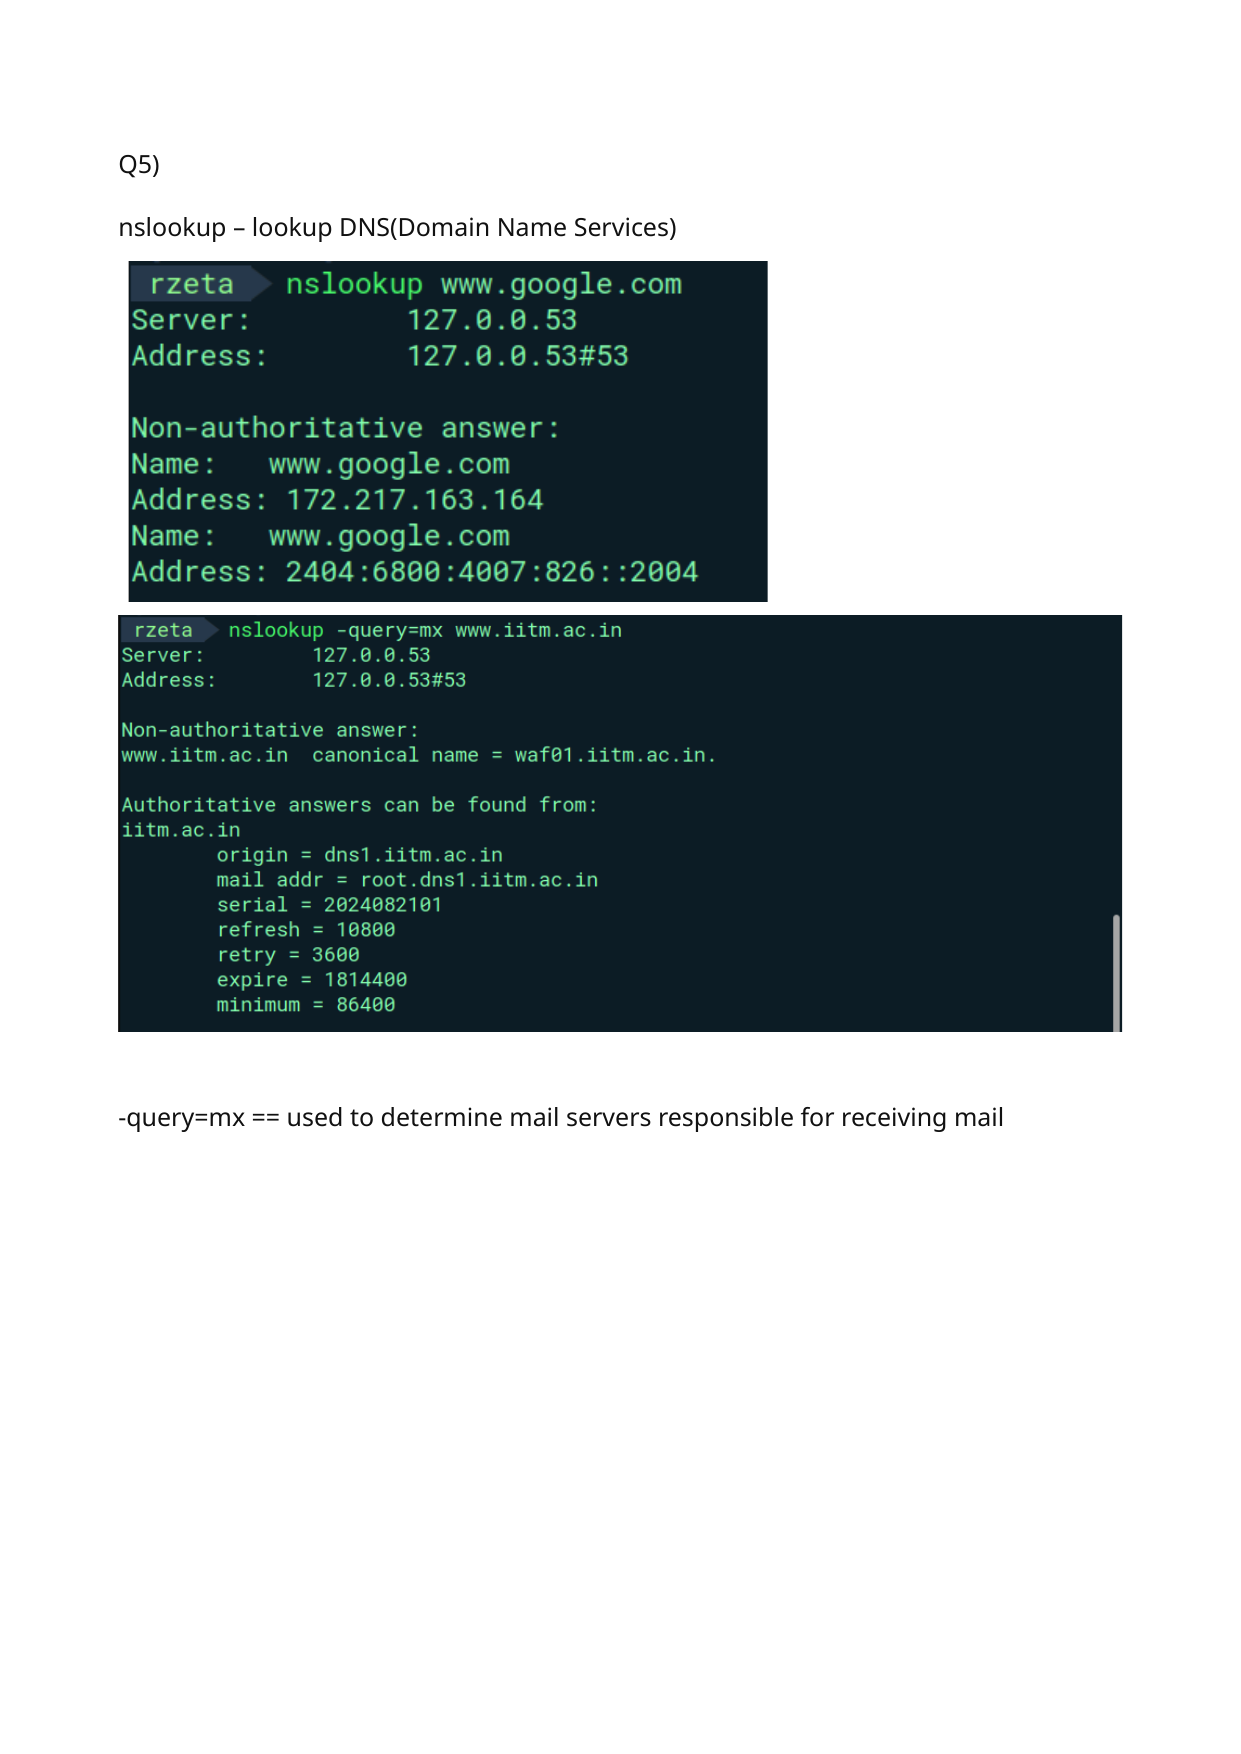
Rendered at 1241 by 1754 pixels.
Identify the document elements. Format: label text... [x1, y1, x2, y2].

text -query=mx == used to determine mail servers responsible for receiving mail [118, 1032, 1122, 1231]
text [118, 272, 1122, 615]
picture [128, 261, 768, 602]
text nslookup – lookup DNS(Domain Name Services) [118, 210, 1122, 244]
text Q5) [118, 147, 1122, 181]
picture [118, 615, 1123, 1032]
